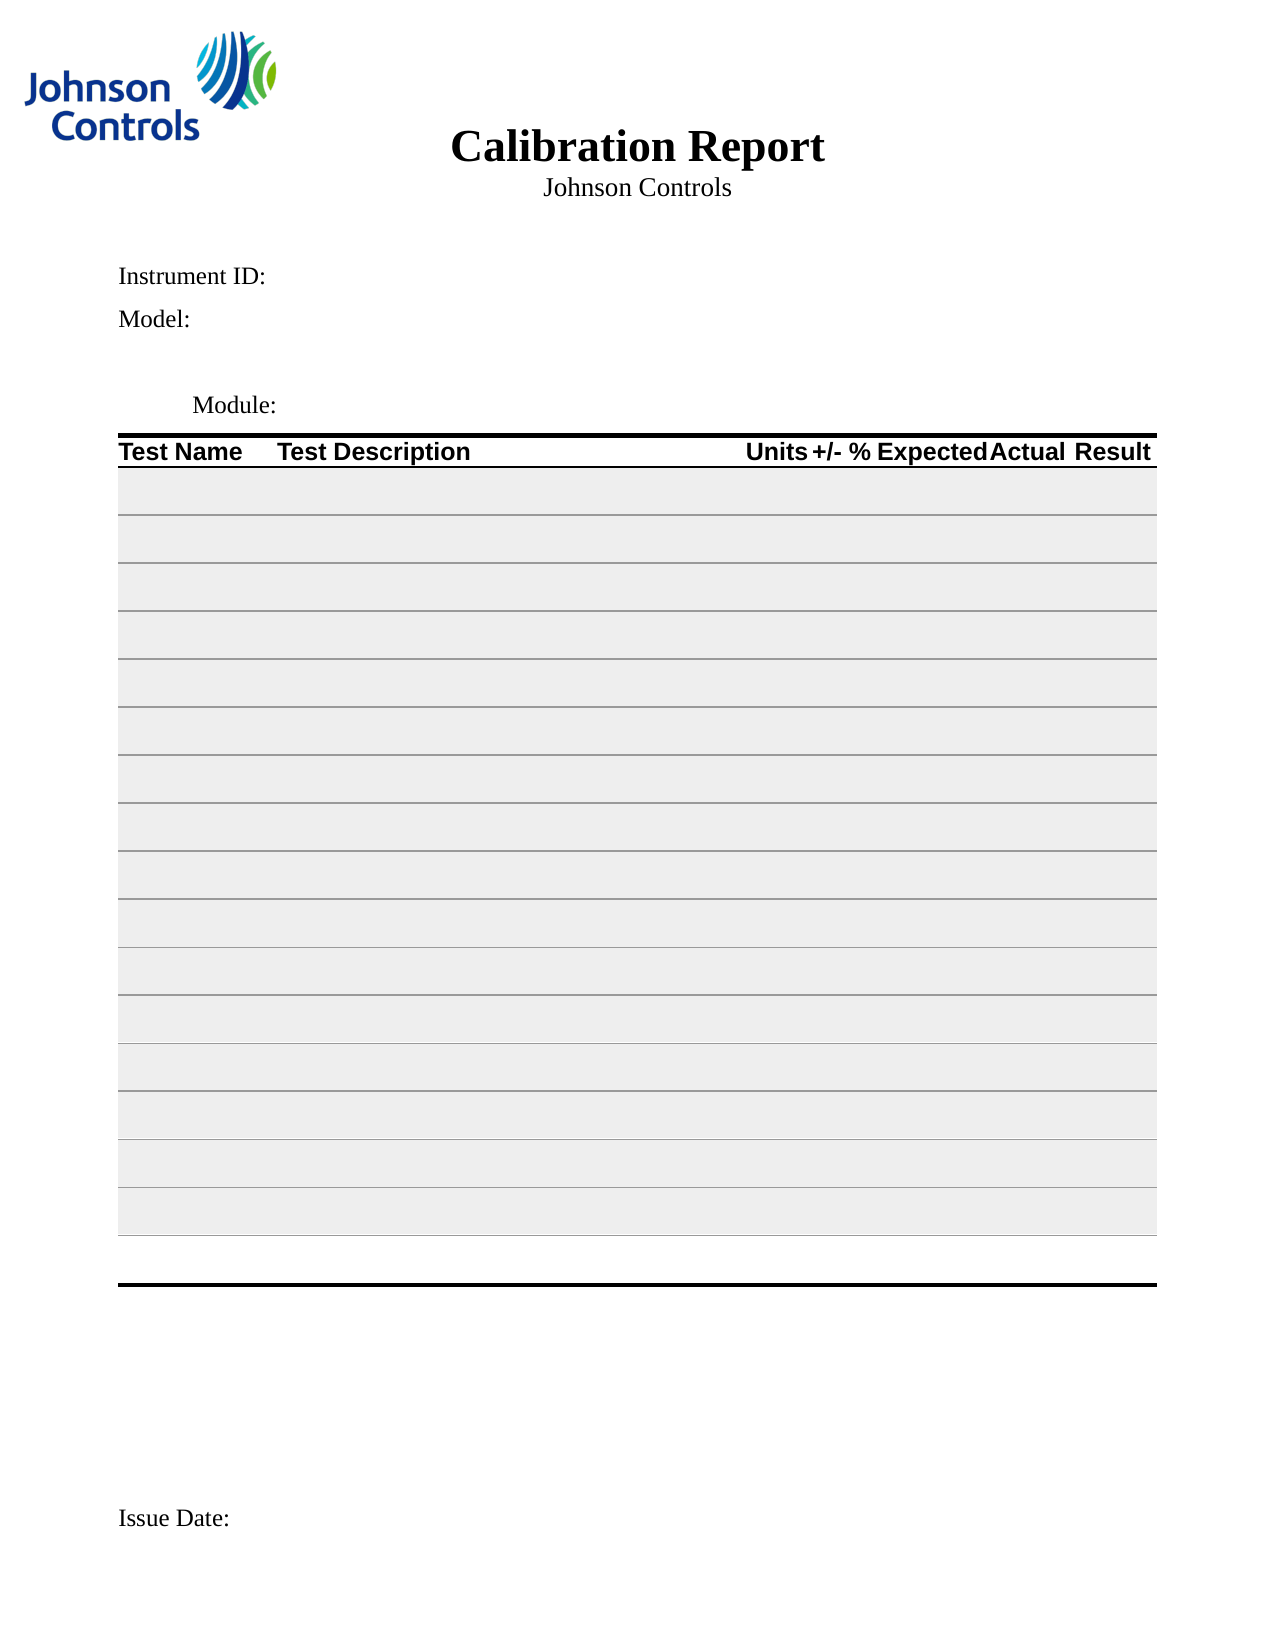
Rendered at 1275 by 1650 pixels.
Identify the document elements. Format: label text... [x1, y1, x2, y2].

table_cell [277, 612, 746, 658]
table_cell [746, 564, 812, 610]
table_cell [989, 660, 1074, 706]
table_cell [1074, 948, 1157, 994]
table_cell [812, 660, 877, 706]
table_cell [812, 1044, 877, 1090]
table_header Expected [877, 438, 989, 466]
table_cell [118, 1188, 277, 1234]
table_cell [1074, 900, 1157, 946]
table_cell [118, 660, 277, 706]
table_cell [118, 708, 277, 754]
table_cell [877, 1140, 989, 1186]
table_cell [989, 852, 1074, 898]
table_cell [277, 1188, 746, 1234]
table_cell [746, 612, 812, 658]
table_cell [1074, 804, 1157, 850]
table_cell [989, 756, 1074, 802]
picture [0, 0, 301, 168]
table_cell [277, 708, 746, 754]
table_cell [812, 852, 877, 898]
table_cell [277, 756, 746, 802]
table_cell [118, 1140, 277, 1186]
table_cell [118, 612, 277, 658]
table_cell [746, 468, 812, 514]
table_header Test Name [118, 438, 277, 466]
table_header Units [746, 438, 812, 466]
table_cell [877, 612, 989, 658]
table_cell [877, 996, 989, 1042]
table_cell [746, 804, 812, 850]
table_cell [877, 852, 989, 898]
table_cell [812, 804, 877, 850]
table_cell [1074, 468, 1157, 514]
table_cell [989, 804, 1074, 850]
table_cell [812, 1188, 877, 1234]
table_cell [989, 900, 1074, 946]
table_cell [812, 1092, 877, 1138]
table_cell [277, 1140, 746, 1186]
table_cell [1074, 612, 1157, 658]
table_cell [118, 756, 277, 802]
table_cell [989, 708, 1074, 754]
table_cell [877, 660, 989, 706]
table_cell [277, 804, 746, 850]
table_cell [746, 1092, 812, 1138]
table_cell [812, 516, 877, 562]
table_cell [812, 708, 877, 754]
table_cell [812, 564, 877, 610]
table_cell [812, 1140, 877, 1186]
table_cell [877, 564, 989, 610]
table_cell [812, 996, 877, 1042]
table_cell [118, 468, 277, 514]
table_cell [277, 468, 746, 514]
table_cell [812, 756, 877, 802]
table_header Result [1074, 438, 1157, 466]
table_cell [1074, 756, 1157, 802]
table_cell [812, 900, 877, 946]
table_cell [989, 1188, 1074, 1234]
table_header Actual [989, 438, 1074, 466]
table_cell [746, 996, 812, 1042]
table_cell [1074, 516, 1157, 562]
table_cell [118, 996, 277, 1042]
table_cell [989, 1140, 1074, 1186]
table_cell [118, 900, 277, 946]
table_cell [277, 1044, 746, 1090]
table_cell [1074, 1140, 1157, 1186]
table_cell [118, 516, 277, 562]
table_cell [118, 948, 277, 994]
table_header Test Description [277, 438, 746, 466]
table_cell [118, 852, 277, 898]
table_cell [812, 948, 877, 994]
table_cell [989, 1044, 1074, 1090]
table_cell [746, 1140, 812, 1186]
text Model: [118, 304, 1157, 333]
table_cell [877, 1044, 989, 1090]
table_cell [877, 804, 989, 850]
table_cell [118, 1236, 277, 1282]
table_cell [989, 612, 1074, 658]
table_cell [877, 756, 989, 802]
table_cell [746, 756, 812, 802]
table_header +/- % [812, 438, 877, 466]
table_cell [1074, 564, 1157, 610]
table_cell [877, 900, 989, 946]
table_cell [277, 1236, 746, 1282]
table_cell [989, 948, 1074, 994]
table_cell [277, 900, 746, 946]
table_cell [1074, 1188, 1157, 1234]
table_cell [277, 852, 746, 898]
table_cell [989, 1236, 1074, 1282]
table_cell [746, 708, 812, 754]
table_cell [746, 1044, 812, 1090]
table_cell [277, 948, 746, 994]
table_cell [746, 948, 812, 994]
table_cell [1074, 996, 1157, 1042]
table_cell [746, 660, 812, 706]
table_cell [277, 660, 746, 706]
table_cell [877, 1092, 989, 1138]
table_cell [118, 564, 277, 610]
table_cell [812, 1236, 877, 1282]
table_cell [989, 516, 1074, 562]
table_cell [877, 516, 989, 562]
table_cell [877, 1236, 989, 1282]
table_cell [746, 900, 812, 946]
table_cell [277, 516, 746, 562]
table_cell [1074, 1092, 1157, 1138]
table_cell [989, 468, 1074, 514]
text Module: [118, 390, 1157, 419]
table_cell [1074, 660, 1157, 706]
table_cell [118, 1092, 277, 1138]
table_cell [746, 1188, 812, 1234]
table_cell [746, 1236, 812, 1282]
table_cell [277, 1092, 746, 1138]
table_cell [1074, 852, 1157, 898]
table_cell [877, 948, 989, 994]
table_cell [877, 1188, 989, 1234]
table_cell [812, 468, 877, 514]
text Instrument ID: [118, 261, 1157, 289]
table_cell [277, 996, 746, 1042]
table_cell [277, 564, 746, 610]
table_cell [1074, 708, 1157, 754]
table_cell [812, 612, 877, 658]
table_cell [118, 804, 277, 850]
table_cell [1074, 1044, 1157, 1090]
table_cell [1074, 1236, 1157, 1282]
table_cell [989, 564, 1074, 610]
table_cell [877, 708, 989, 754]
table_cell [746, 852, 812, 898]
table_cell [118, 1044, 277, 1090]
table_cell [989, 1092, 1074, 1138]
table_cell [989, 996, 1074, 1042]
table_cell [877, 468, 989, 514]
table_cell [746, 516, 812, 562]
